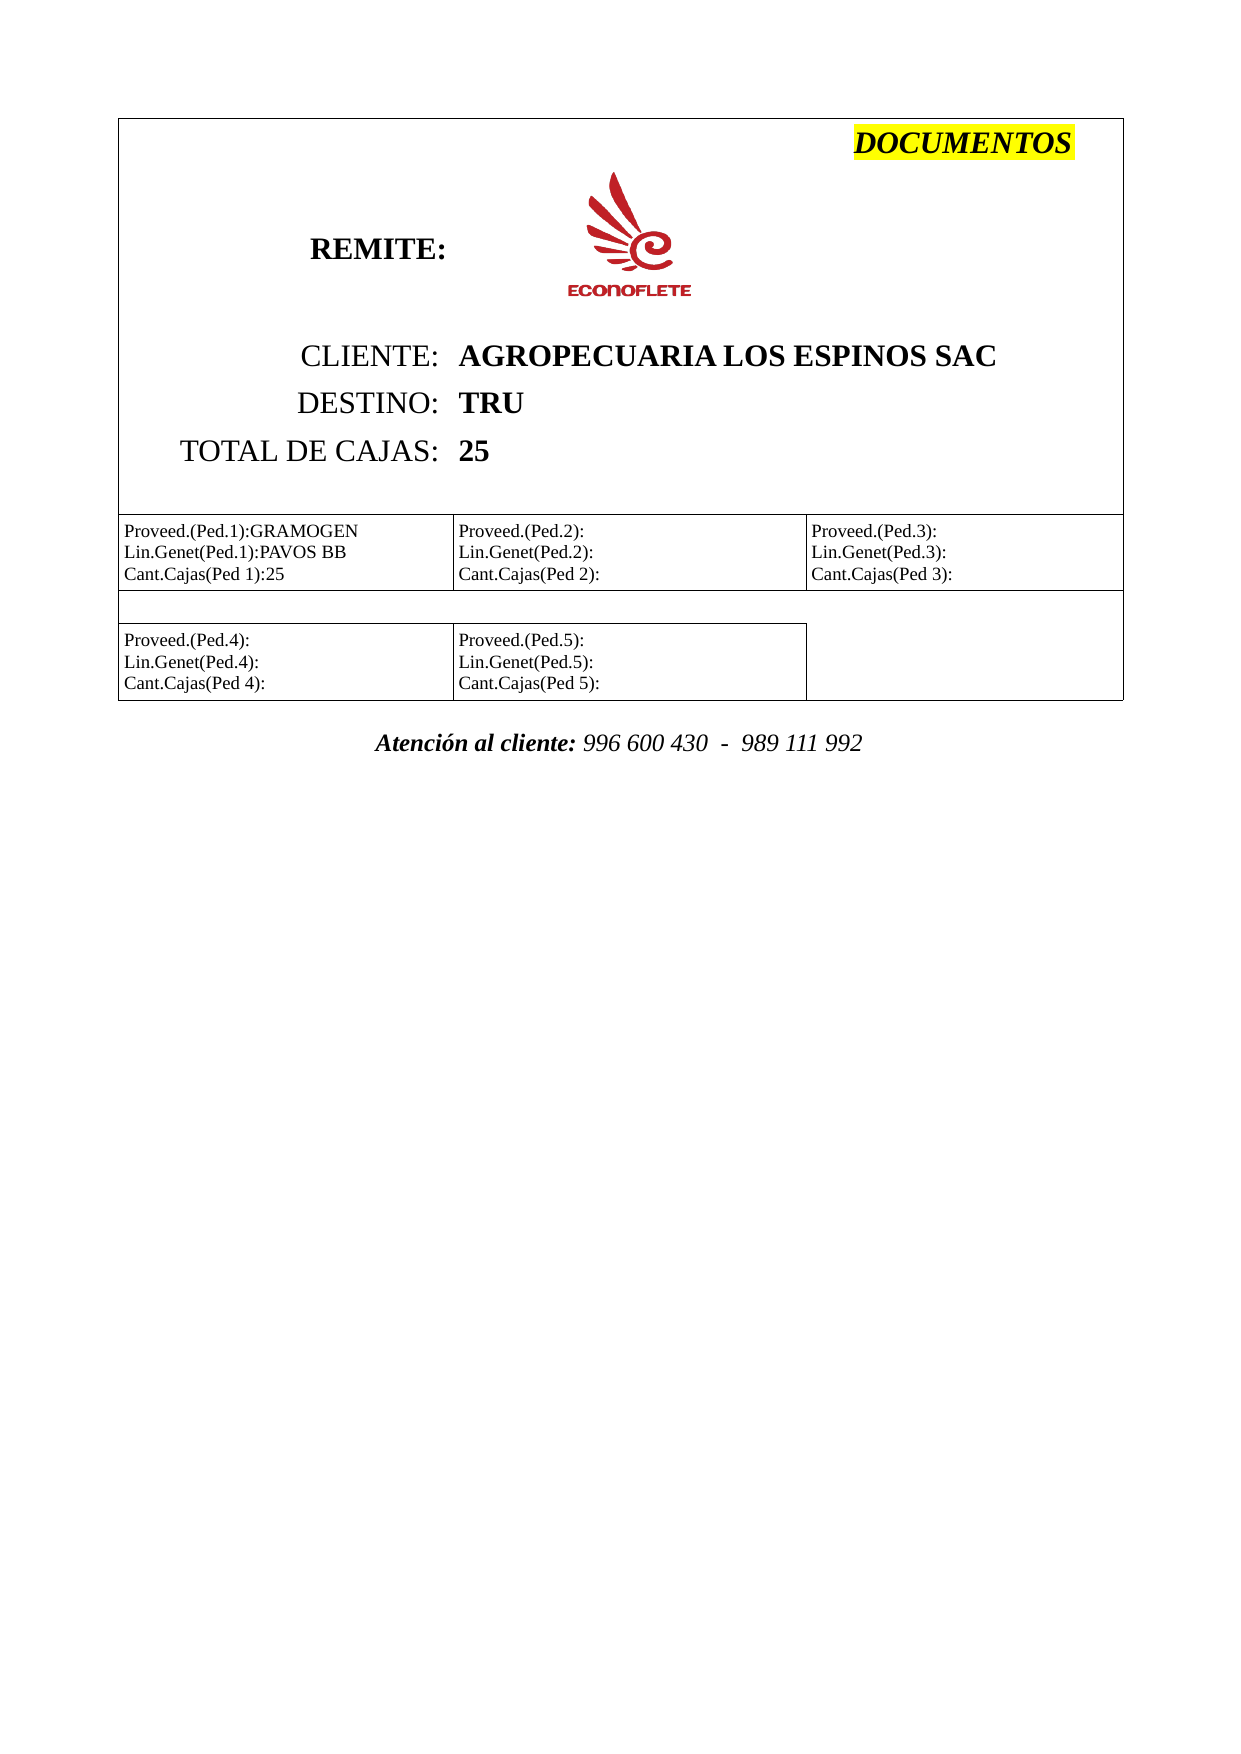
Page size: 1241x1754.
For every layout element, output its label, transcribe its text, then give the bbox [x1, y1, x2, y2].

table_cell [119, 591, 453, 623]
table_cell [453, 591, 806, 623]
table_cell TRU [453, 379, 806, 426]
table_cell [806, 166, 1123, 332]
table_cell [806, 379, 1123, 426]
table_cell Proveed.(Ped.2): Lin.Genet(Ped.2): Cant.Cajas(Ped 2): [454, 515, 806, 590]
table_cell [453, 166, 806, 332]
table_cell 25 [453, 426, 1123, 474]
table_cell [119, 474, 453, 514]
table_cell [806, 474, 1123, 514]
table_cell [807, 623, 1123, 699]
table_cell Proveed.(Ped.4): Lin.Genet(Ped.4): Cant.Cajas(Ped 4): [119, 624, 453, 699]
table_header DOCUMENTOS [806, 119, 1123, 166]
table_header [119, 119, 453, 166]
table_cell DESTINO: [119, 379, 453, 426]
table_cell [453, 474, 806, 514]
picture [552, 171, 707, 297]
table_cell [806, 591, 1123, 623]
table_cell Proveed.(Ped.3): Lin.Genet(Ped.3): Cant.Cajas(Ped 3): [807, 515, 1123, 590]
table_cell TOTAL DE CAJAS: [119, 426, 453, 474]
table_cell Proveed.(Ped.5): Lin.Genet(Ped.5): Cant.Cajas(Ped 5): [454, 624, 806, 699]
table_cell AGROPECUARIA LOS ESPINOS SAC [453, 332, 1123, 379]
table_cell CLIENTE: [119, 332, 453, 379]
table_header [453, 119, 806, 166]
table_cell Proveed.(Ped.1):GRAMOGEN Lin.Genet(Ped.1):PAVOS BB Cant.Cajas(Ped 1):25 [119, 515, 453, 590]
table_cell REMITE: [119, 166, 453, 332]
text Atención al cliente: 996 600 430 - 989 111 992 [118, 728, 1122, 757]
